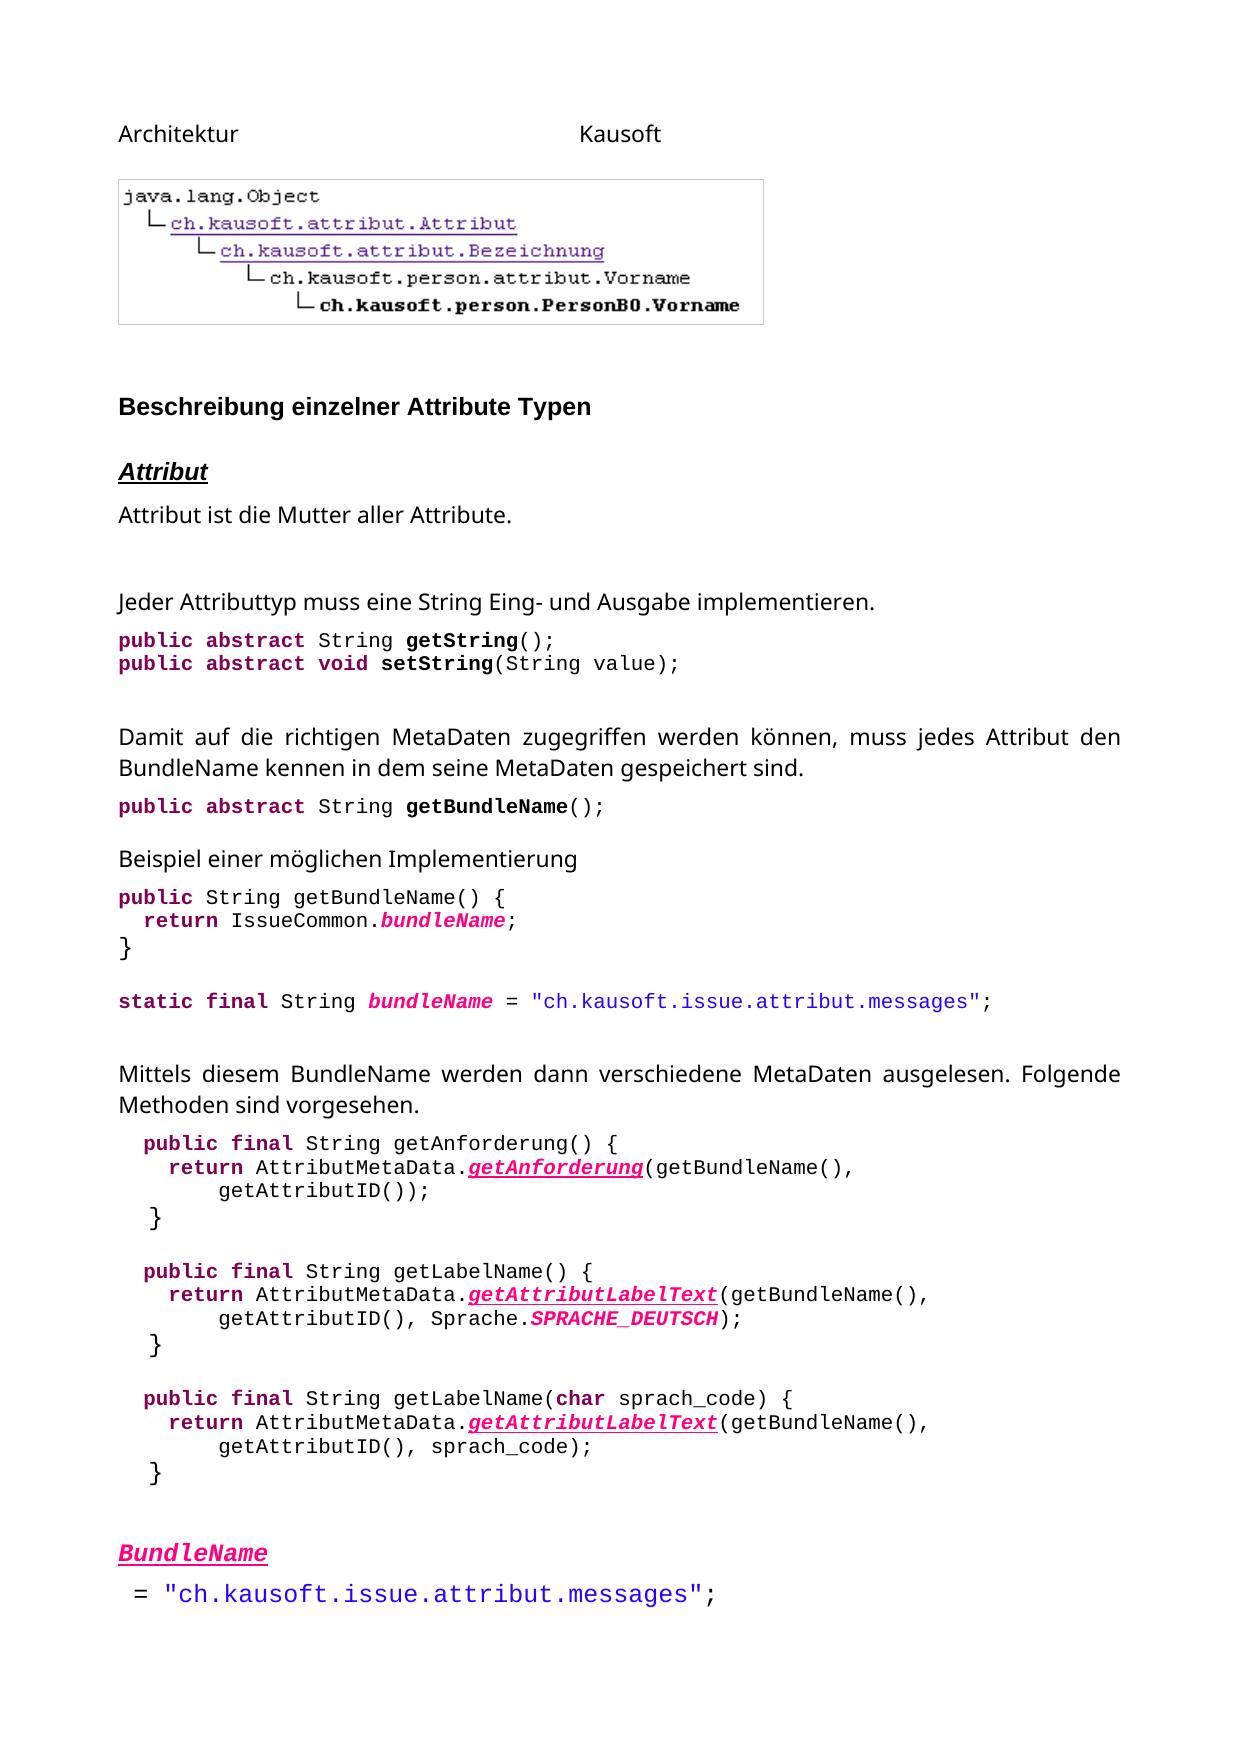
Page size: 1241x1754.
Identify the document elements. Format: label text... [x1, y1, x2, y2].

text } [118, 934, 1122, 962]
text getAttributID(), Sprache.SPRACHE_DEUTSCH); [118, 1308, 1122, 1332]
text public abstract String getString(); public abstract void setString(String value); [118, 630, 1122, 677]
text Damit auf die richtigen MetaDaten zugegriffen werden können, muss jedes Attribut den BundleName kennen in dem seine MetaDaten gespeichert sind. [118, 721, 1122, 783]
text Beispiel einer möglichen Implementierung [118, 843, 1122, 874]
text Jeder Attributtyp muss eine String Eing- und Ausgabe implementieren. [118, 586, 1122, 617]
text Mittels diesem BundleName werden dann verschiedene MetaDaten ausgelesen. Folgende Methoden sind vorgesehen. [118, 1058, 1122, 1121]
text } [118, 1459, 1122, 1488]
picture [121, 181, 761, 322]
text getAttributID()); [118, 1181, 1122, 1204]
text static final String bundleName = "ch.kausoft.issue.attribut.messages"; [118, 991, 1122, 1014]
text Attribut ist die Mutter aller Attribute. [118, 498, 1122, 530]
text return AttributMetaData.getAttributLabelText(getBundleName(), [118, 1284, 1122, 1308]
text public final String getLabelName(char sprach_code) { [118, 1388, 1122, 1412]
text return AttributMetaData.getAttributLabelText(getBundleName(), [118, 1412, 1122, 1436]
text } [118, 1204, 1122, 1232]
text public abstract String getBundleName(); [118, 796, 1122, 819]
text public final String getLabelName() { [118, 1261, 1122, 1284]
subtitle Beschreibung einzelner Attribute Typen [118, 393, 1122, 421]
text } [118, 1332, 1122, 1360]
text = "ch.kausoft.issue.attribut.messages"; [118, 1582, 1122, 1610]
text public String getBundleName() { [118, 887, 1122, 911]
text return AttributMetaData.getAnforderung(getBundleName(), [118, 1157, 1122, 1181]
text getAttributID(), sprach_code); [118, 1436, 1122, 1459]
text return IssueCommon.bundleName; [118, 911, 1122, 934]
subtitle Attribut [118, 458, 1122, 486]
text public final String getAnforderung() { [118, 1133, 1122, 1157]
subtitle BundleName [118, 1541, 1122, 1569]
